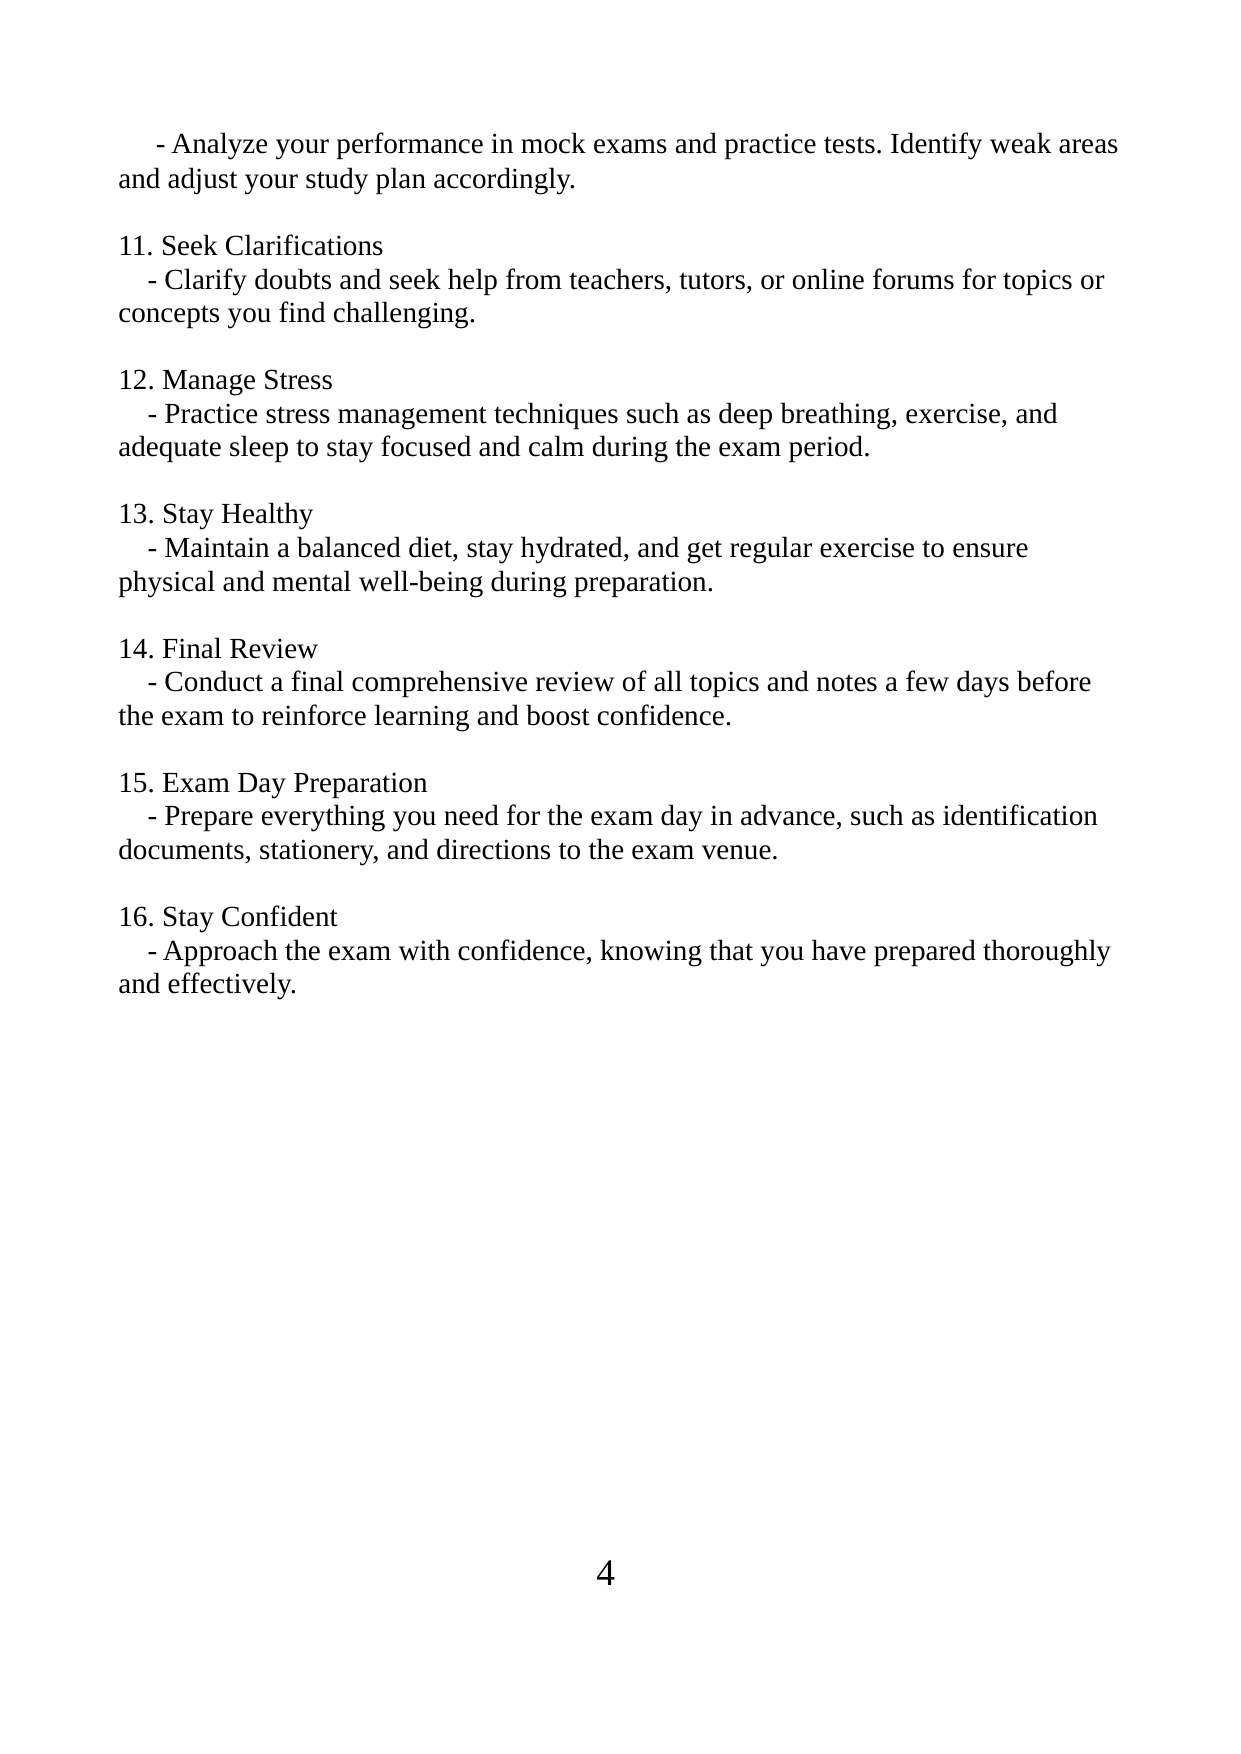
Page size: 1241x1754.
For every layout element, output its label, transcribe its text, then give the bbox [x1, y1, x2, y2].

text - Practice stress management techniques such as deep breathing, exercise, and adequate sleep to stay focused and calm during the exam period. [118, 396, 1122, 463]
text - Analyze your performance in mock exams and practice tests. Identify weak areas and adjust your study plan accordingly. [118, 118, 1122, 195]
text 13. Stay Healthy [118, 497, 1122, 530]
text 15. Exam Day Preparation [118, 765, 1122, 798]
text - Clarify doubts and seek help from teachers, tutors, or online forums for topics or concepts you find challenging. [118, 262, 1122, 329]
text 16. Stay Confident [118, 899, 1122, 933]
text 14. Final Review [118, 631, 1122, 664]
text - Conduct a final comprehensive review of all topics and notes a few days before the exam to reinforce learning and boost confidence. [118, 664, 1122, 731]
text 4 [118, 1551, 1122, 1594]
text 11. Seek Clarifications [118, 228, 1122, 262]
text - Prepare everything you need for the exam day in advance, such as identification documents, stationery, and directions to the exam venue. [118, 798, 1122, 866]
text - Maintain a balanced diet, stay hydrated, and get regular exercise to ensure physical and mental well-being during preparation. [118, 530, 1122, 597]
text 12. Manage Stress [118, 362, 1122, 396]
text - Approach the exam with confidence, knowing that you have prepared thoroughly and effectively. [118, 933, 1122, 1000]
